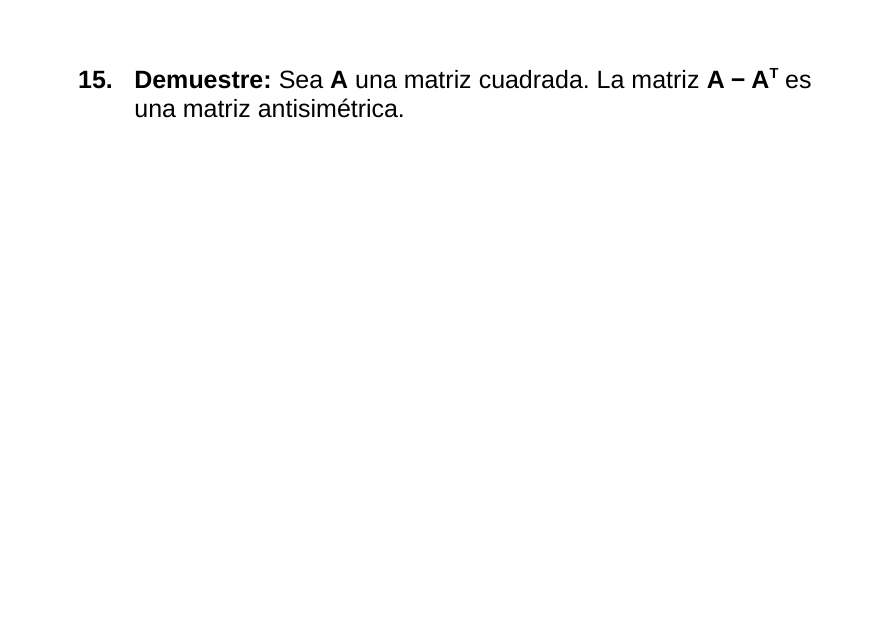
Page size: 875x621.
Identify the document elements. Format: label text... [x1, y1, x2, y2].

list Demuestre: Sea A una matriz cuadrada. La matriz A − AT es una matriz antisimétrica. [78, 65, 815, 122]
